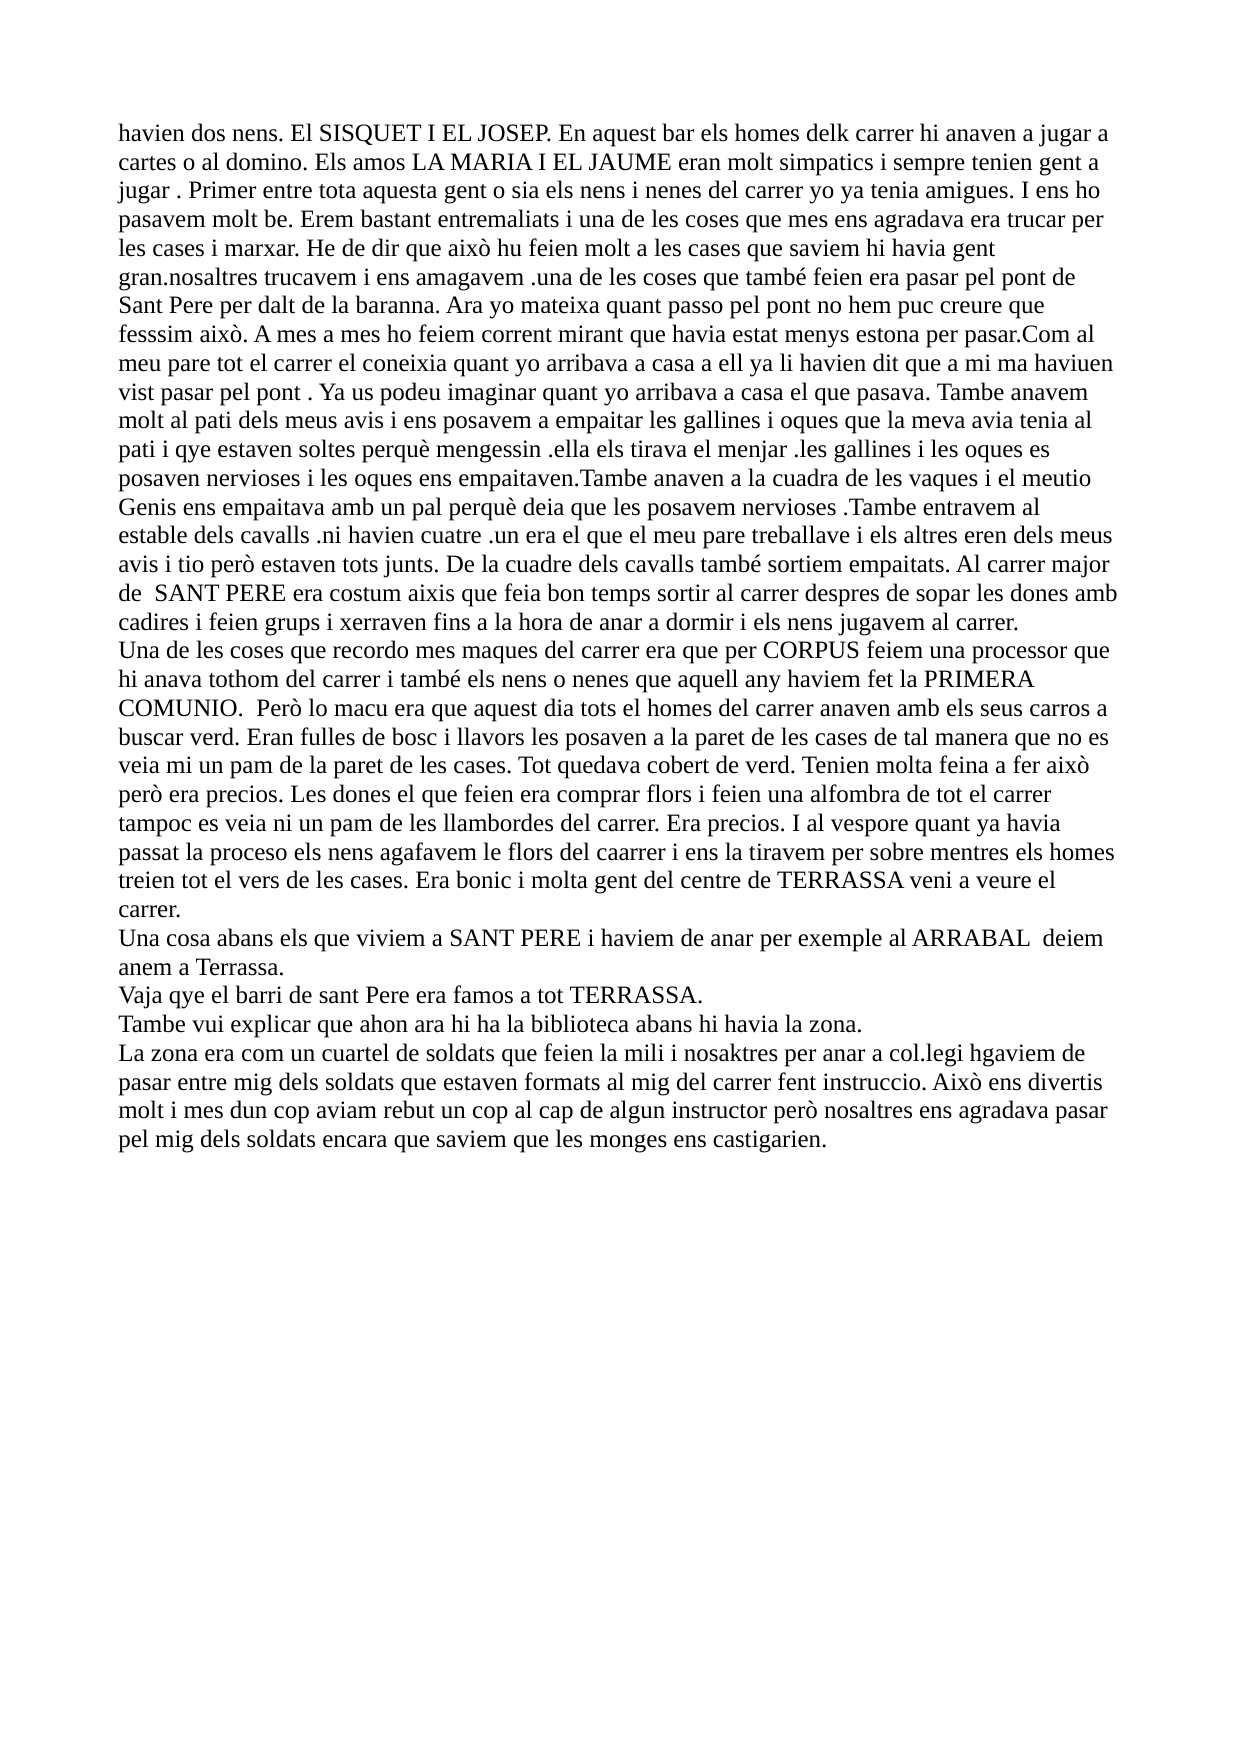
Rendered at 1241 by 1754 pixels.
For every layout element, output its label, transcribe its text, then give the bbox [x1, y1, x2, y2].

text Vaja qye el barri de sant Pere era famos a tot TERRASSA. [118, 981, 1122, 1009]
text Una cosa abans els que viviem a SANT PERE i haviem de anar per exemple al ARRABAL deiem anem a Terrassa. [118, 923, 1122, 981]
text Una de les coses que recordo mes maques del carrer era que per CORPUS feiem una processor que hi anava tothom del carrer i també els nens o nenes que aquell any haviem fet la PRIMERA COMUNIO. Però lo macu era que aquest dia tots el homes del carrer anaven amb els seus carros a buscar verd. Eran fulles de bosc i llavors les posaven a la paret de les cases de tal manera que no es veia mi un pam de la paret de les cases. Tot quedava cobert de verd. Tenien molta feina a fer això però era precios. Les dones el que feien era comprar flors i feien una alfombra de tot el carrer tampoc es veia ni un pam de les llambordes del carrer. Era precios. I al vespore quant ya havia passat la proceso els nens agafavem le flors del caarrer i ens la tiravem per sobre mentres els homes treien tot el vers de les cases. Era bonic i molta gent del centre de TERRASSA veni a veure el carrer. [118, 636, 1122, 923]
text Tambe vui explicar que ahon ara hi ha la biblioteca abans hi havia la zona. [118, 1009, 1122, 1038]
text La zona era com un cuartel de soldats que feien la mili i nosaktres per anar a col.legi hgaviem de pasar entre mig dels soldats que estaven formats al mig del carrer fent instruccio. Això ens divertis molt i mes dun cop aviam rebut un cop al cap de algun instructor però nosaltres ens agradava pasar pel mig dels soldats encara que saviem que les monges ens castigarien. [118, 1038, 1122, 1153]
text havien dos nens. El SISQUET I EL JOSEP. En aquest bar els homes delk carrer hi anaven a jugar a cartes o al domino. Els amos LA MARIA I EL JAUME eran molt simpatics i sempre tenien gent a jugar . Primer entre tota aquesta gent o sia els nens i nenes del carrer yo ya tenia amigues. I ens ho pasavem molt be. Erem bastant entremaliats i una de les coses que mes ens agradava era trucar per les cases i marxar. He de dir que això hu feien molt a les cases que saviem hi havia gent gran.nosaltres trucavem i ens amagavem .una de les coses que també feien era pasar pel pont de Sant Pere per dalt de la baranna. Ara yo mateixa quant passo pel pont no hem puc creure que fesssim això. A mes a mes ho feiem corrent mirant que havia estat menys estona per pasar.Com al meu pare tot el carrer el coneixia quant yo arribava a casa a ell ya li havien dit que a mi ma haviuen vist pasar pel pont . Ya us podeu imaginar quant yo arribava a casa el que pasava. Tambe anavem molt al pati dels meus avis i ens posavem a empaitar les gallines i oques que la meva avia tenia al pati i qye estaven soltes perquè mengessin .ella els tirava el menjar .les gallines i les oques es posaven nervioses i les oques ens empaitaven.Tambe anaven a la cuadra de les vaques i el meutio Genis ens empaitava amb un pal perquè deia que les posavem nervioses .Tambe entravem al estable dels cavalls .ni havien cuatre .un era el que el meu pare treballave i els altres eren dels meus avis i tio però estaven tots junts. De la cuadre dels cavalls també sortiem empaitats. Al carrer major de SANT PERE era costum aixis que feia bon temps sortir al carrer despres de sopar les dones amb cadires i feien grups i xerraven fins a la hora de anar a dormir i els nens jugavem al carrer. [118, 118, 1122, 636]
